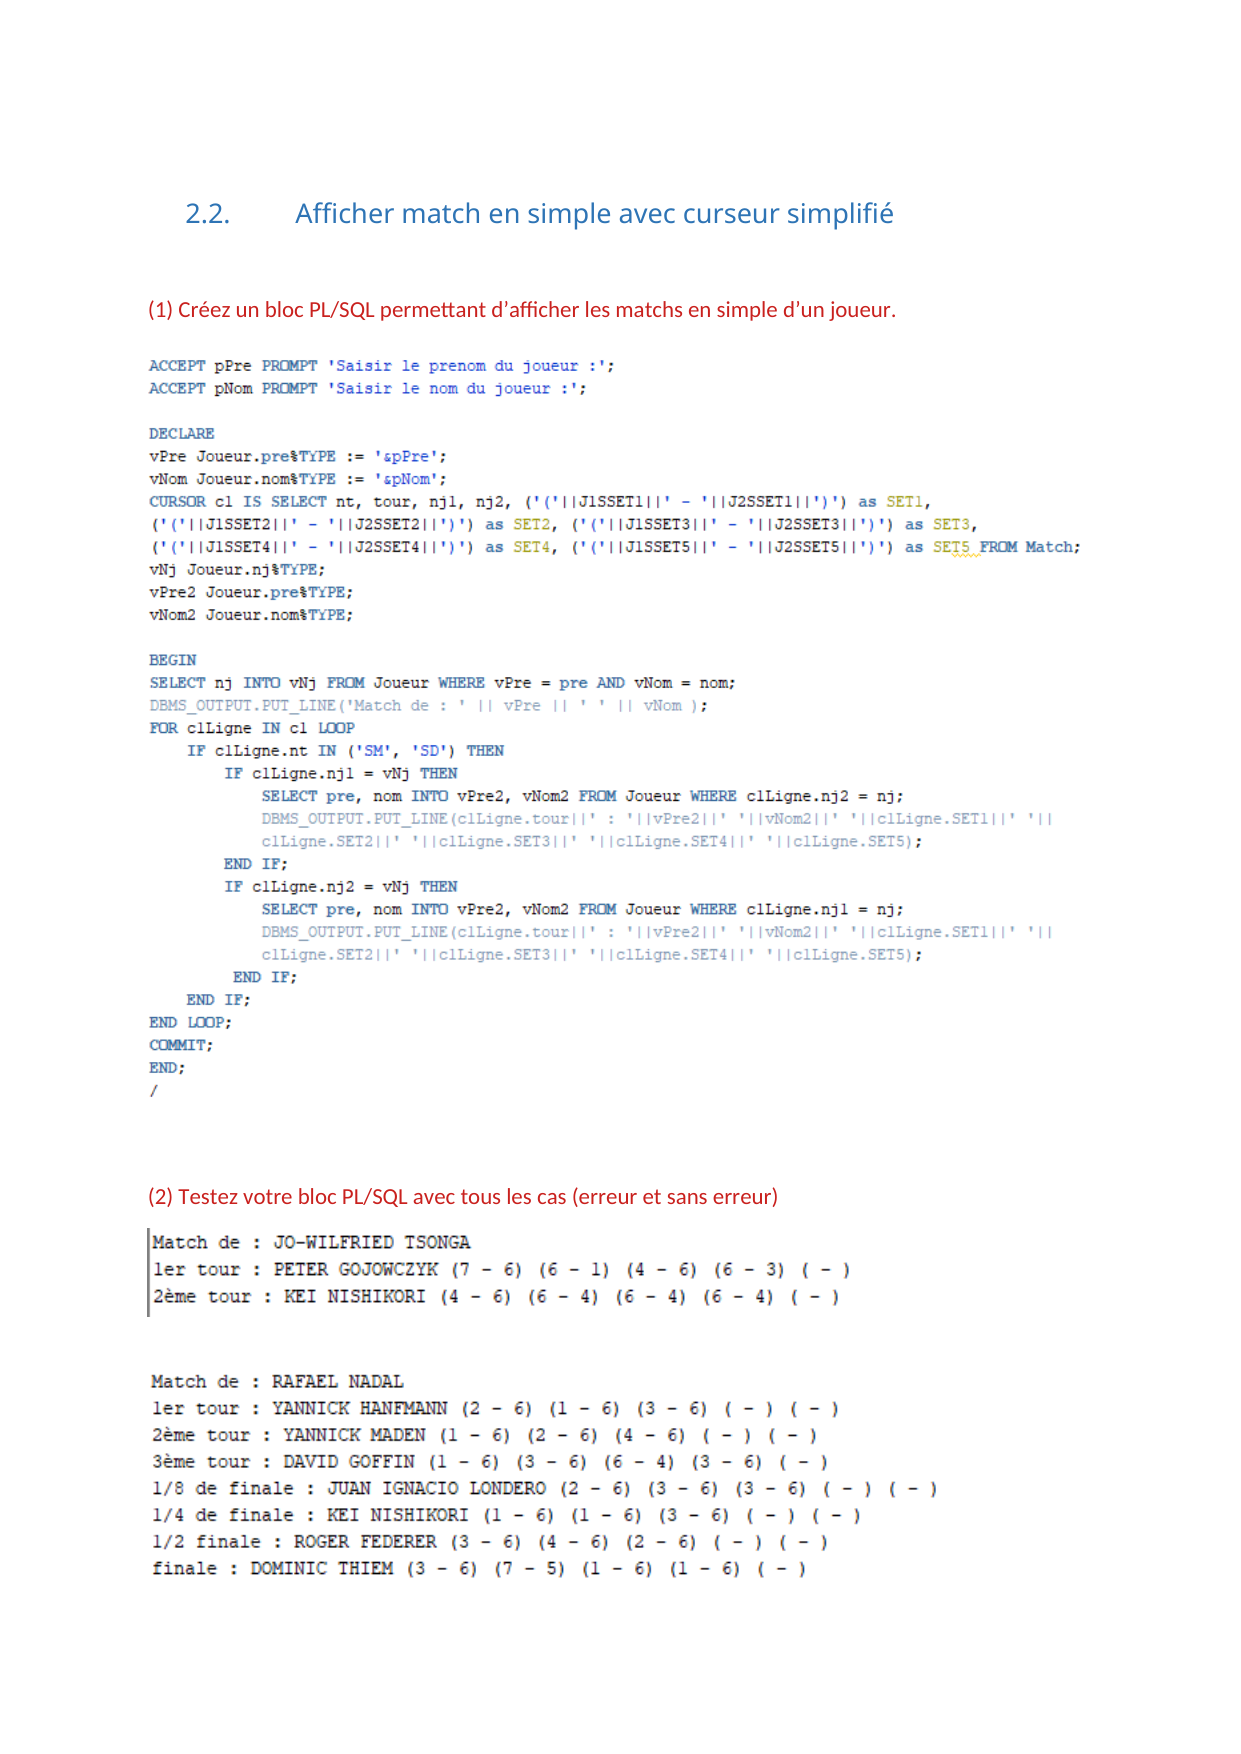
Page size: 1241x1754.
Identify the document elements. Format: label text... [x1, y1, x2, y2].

subtitle Afficher match en simple avec curseur simplifié [185, 194, 1093, 231]
text (1) Créez un bloc PL/SQL permettant d’afficher les matchs en simple d’un joueur. [148, 295, 1093, 323]
picture [147, 355, 1093, 1101]
picture [149, 1369, 950, 1584]
picture [147, 1228, 855, 1317]
text (2) Testez votre bloc PL/SQL avec tous les cas (erreur et sans erreur) [148, 1182, 1093, 1210]
